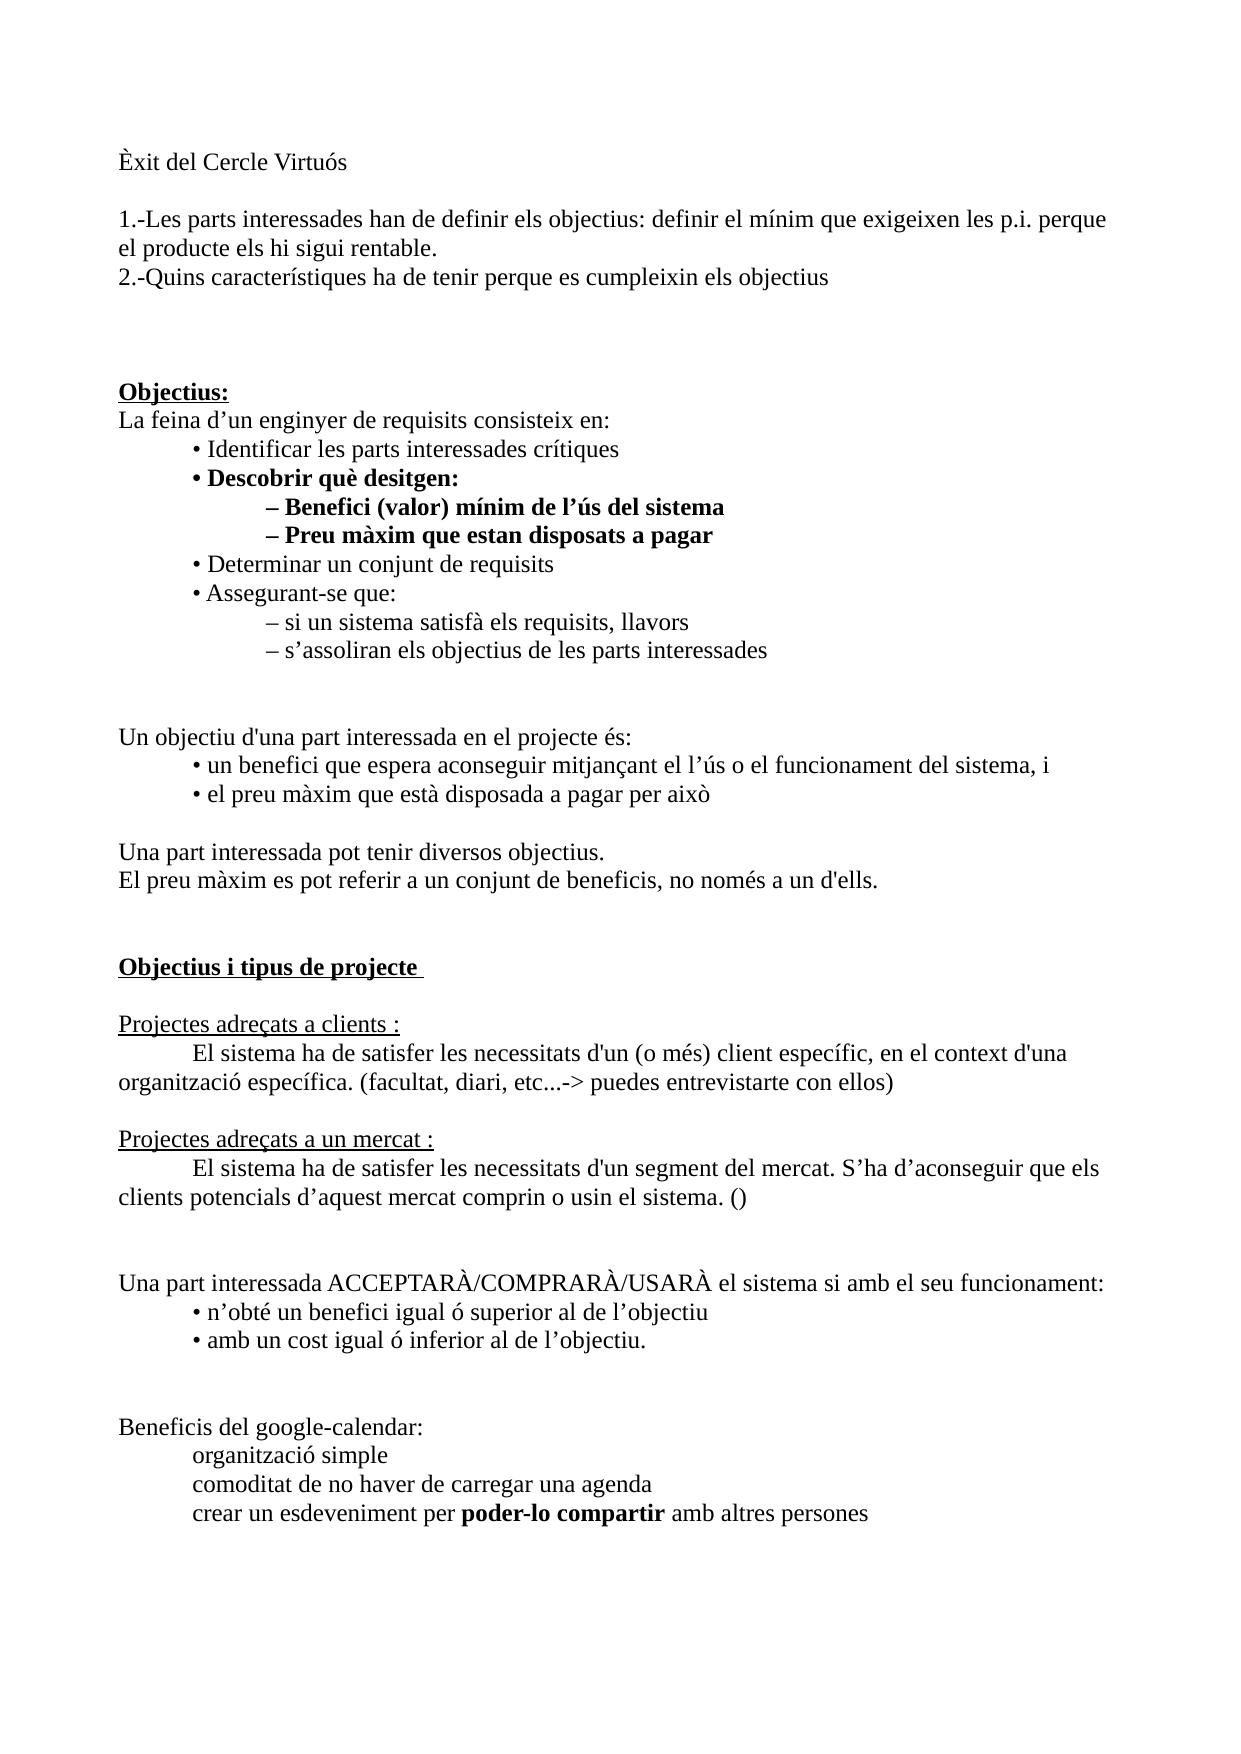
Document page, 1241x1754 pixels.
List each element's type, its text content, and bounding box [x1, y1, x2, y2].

text Objectius i tipus de projecte [118, 952, 1122, 981]
text • Assegurant-se que: [118, 578, 1122, 607]
text crear un esdeveniment per poder-lo compartir amb altres persones [118, 1498, 1122, 1527]
text 1.-Les parts interessades han de definir els objectius: definir el mínim que exigeixen les p.i. perque el producte els hi sigui rentable. [118, 204, 1122, 262]
text Un objectiu d'una part interessada en el projecte és: [118, 722, 1122, 751]
text – Preu màxim que estan disposats a pagar [118, 521, 1122, 549]
text • Determinar un conjunt de requisits [118, 549, 1122, 578]
text La feina d’un enginyer de requisits consisteix en: [118, 406, 1122, 434]
text – si un sistema satisfà els requisits, llavors [118, 607, 1122, 636]
text – s’assoliran els objectius de les parts interessades [118, 636, 1122, 664]
text Projectes adreçats a un mercat : [118, 1124, 1122, 1153]
text Projectes adreçats a clients : [118, 1009, 1122, 1038]
text Objectius: [118, 377, 1122, 406]
text • n’obté un benefici igual ó superior al de l’objectiu [118, 1297, 1122, 1326]
text organització simple [118, 1441, 1122, 1469]
text Beneficis del google-calendar: [118, 1412, 1122, 1441]
text Una part interessada pot tenir diversos objectius. [118, 837, 1122, 866]
text • un benefici que espera aconseguir mitjançant el l’ús o el funcionament del sistema, i [118, 751, 1122, 779]
text comoditat de no haver de carregar una agenda [118, 1469, 1122, 1498]
text El sistema ha de satisfer les necessitats d'un (o més) client específic, en el context d'una organització específica. (facultat, diari, etc...-> puedes entrevistarte con ellos) [118, 1038, 1122, 1096]
text Èxit del Cercle Virtuós [118, 147, 1122, 176]
text Una part interessada ACCEPTARÀ/COMPRARÀ/USARÀ el sistema si amb el seu funcionament: [118, 1268, 1122, 1297]
text – Benefici (valor) mínim de l’ús del sistema [118, 492, 1122, 521]
text 2.-Quins característiques ha de tenir perque es cumpleixin els objectius [118, 262, 1122, 291]
text • el preu màxim que està disposada a pagar per això [118, 779, 1122, 808]
text El sistema ha de satisfer les necessitats d'un segment del mercat. S’ha d’aconseguir que els clients potencials d’aquest mercat comprin o usin el sistema. () [118, 1153, 1122, 1211]
text • amb un cost igual ó inferior al de l’objectiu. [118, 1326, 1122, 1354]
text • Identificar les parts interessades crítiques [118, 434, 1122, 463]
text • Descobrir què desitgen: [118, 463, 1122, 492]
text El preu màxim es pot referir a un conjunt de beneficis, no només a un d'ells. [118, 866, 1122, 894]
